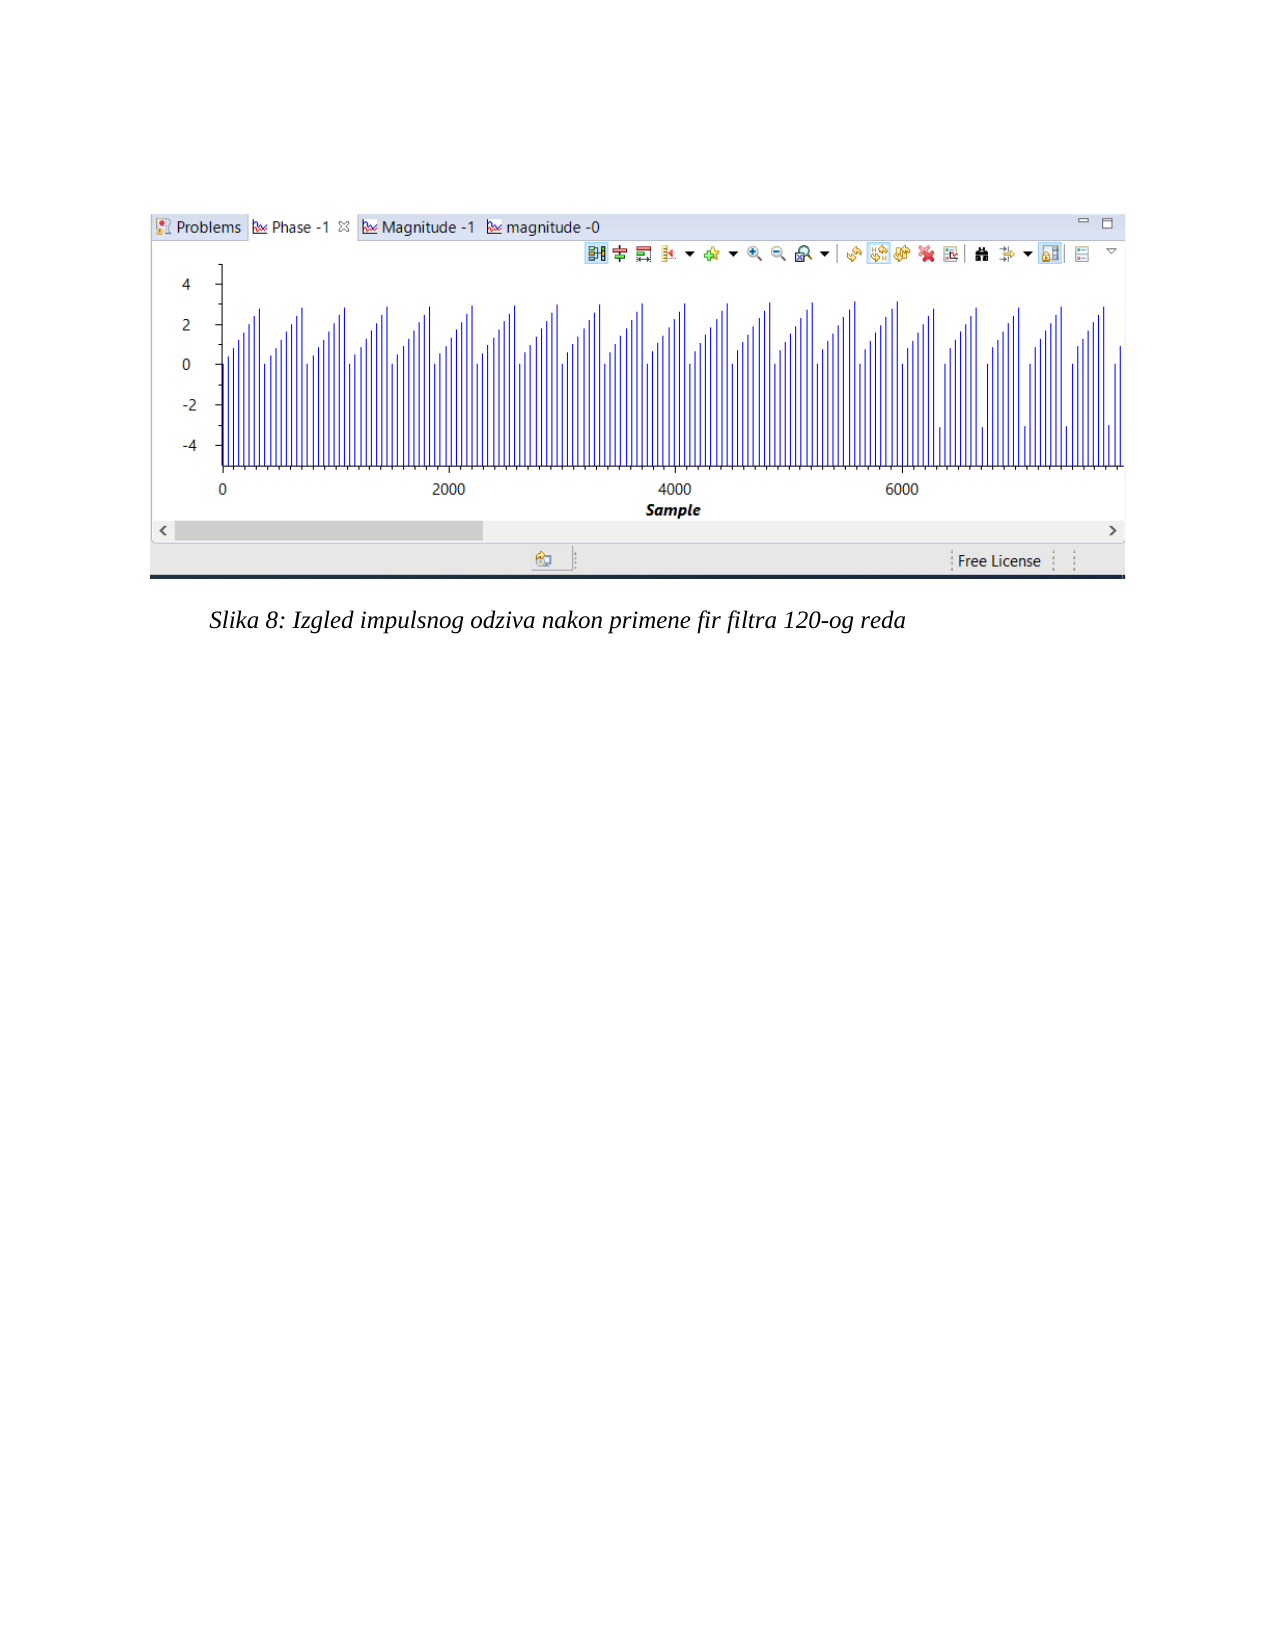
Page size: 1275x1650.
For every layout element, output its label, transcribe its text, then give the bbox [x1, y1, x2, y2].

picture [150, 214, 1125, 579]
text Slika 8: Izgled impulsnog odziva nakon primene fir filtra 120-og reda [150, 579, 1125, 634]
